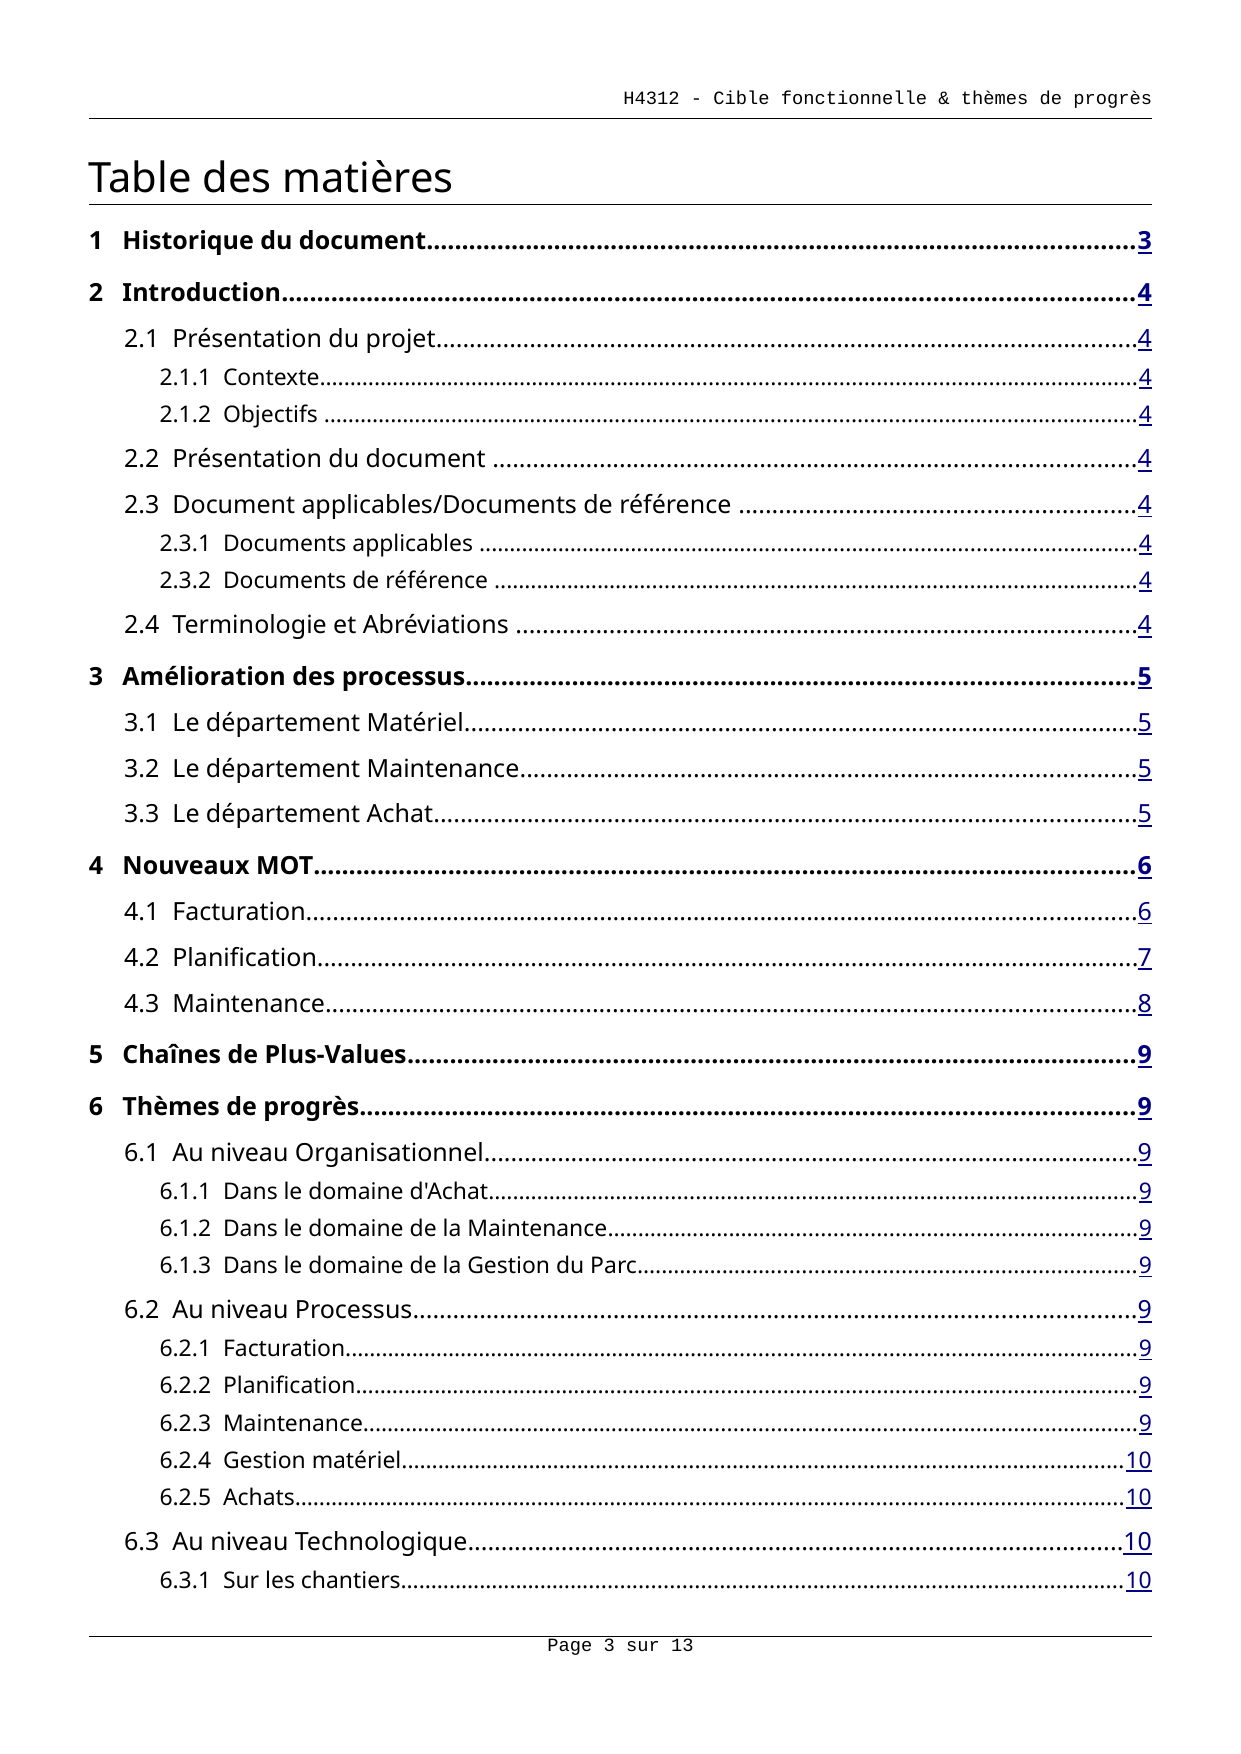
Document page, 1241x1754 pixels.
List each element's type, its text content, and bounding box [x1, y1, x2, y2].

text 6.1 Au niveau Organisationnel 9 [124, 1135, 1152, 1169]
text 6.3.1 Sur les chantiers 10 [159, 1564, 1152, 1595]
text 3.1 Le département Matériel 5 [124, 704, 1152, 738]
text 4 Nouveaux MOT 6 [88, 848, 1152, 882]
text 6.2.5 Achats 10 [159, 1481, 1152, 1512]
text 6.1.3 Dans le domaine de la Gestion du Parc 9 [159, 1249, 1152, 1280]
text 2.1.1 Contexte 4 [159, 361, 1152, 392]
text 6.1.1 Dans le domaine d'Achat 9 [159, 1175, 1152, 1206]
text 6.2.2 Planification 9 [159, 1369, 1152, 1401]
text 2.3.2 Documents de référence 4 [159, 564, 1152, 595]
text 2.3 Document applicables/Documents de référence 4 [124, 487, 1152, 521]
text 2 Introduction 4 [88, 275, 1152, 309]
text 6.2 Au niveau Processus 9 [124, 1292, 1152, 1326]
text Table des matières [88, 147, 1152, 205]
text 3 Amélioration des processus 5 [88, 659, 1152, 693]
text 6 Thèmes de progrès 9 [88, 1089, 1152, 1123]
text 4.2 Planification 7 [124, 939, 1152, 974]
text 6.1.2 Dans le domaine de la Maintenance 9 [159, 1212, 1152, 1243]
text 2.1.2 Objectifs 4 [159, 398, 1152, 429]
text 6.2.1 Facturation 9 [159, 1332, 1152, 1363]
text 2.2 Présentation du document 4 [124, 441, 1152, 475]
text 6.2.4 Gestion matériel 10 [159, 1444, 1152, 1475]
text 5 Chaînes de Plus-Values 9 [88, 1037, 1152, 1071]
text 4.3 Maintenance 8 [124, 985, 1152, 1019]
text 6.3 Au niveau Technologique 10 [124, 1524, 1152, 1558]
text 2.1 Présentation du projet 4 [124, 321, 1152, 355]
text 2.4 Terminologie et Abréviations 4 [124, 607, 1152, 641]
text 3.2 Le département Maintenance 5 [124, 750, 1152, 784]
text 3.3 Le département Achat 5 [124, 796, 1152, 830]
text 4.1 Facturation 6 [124, 894, 1152, 928]
text 1 Historique du document 3 [88, 223, 1152, 257]
text 6.2.3 Maintenance 9 [159, 1407, 1152, 1438]
text 2.3.1 Documents applicables 4 [159, 527, 1152, 558]
